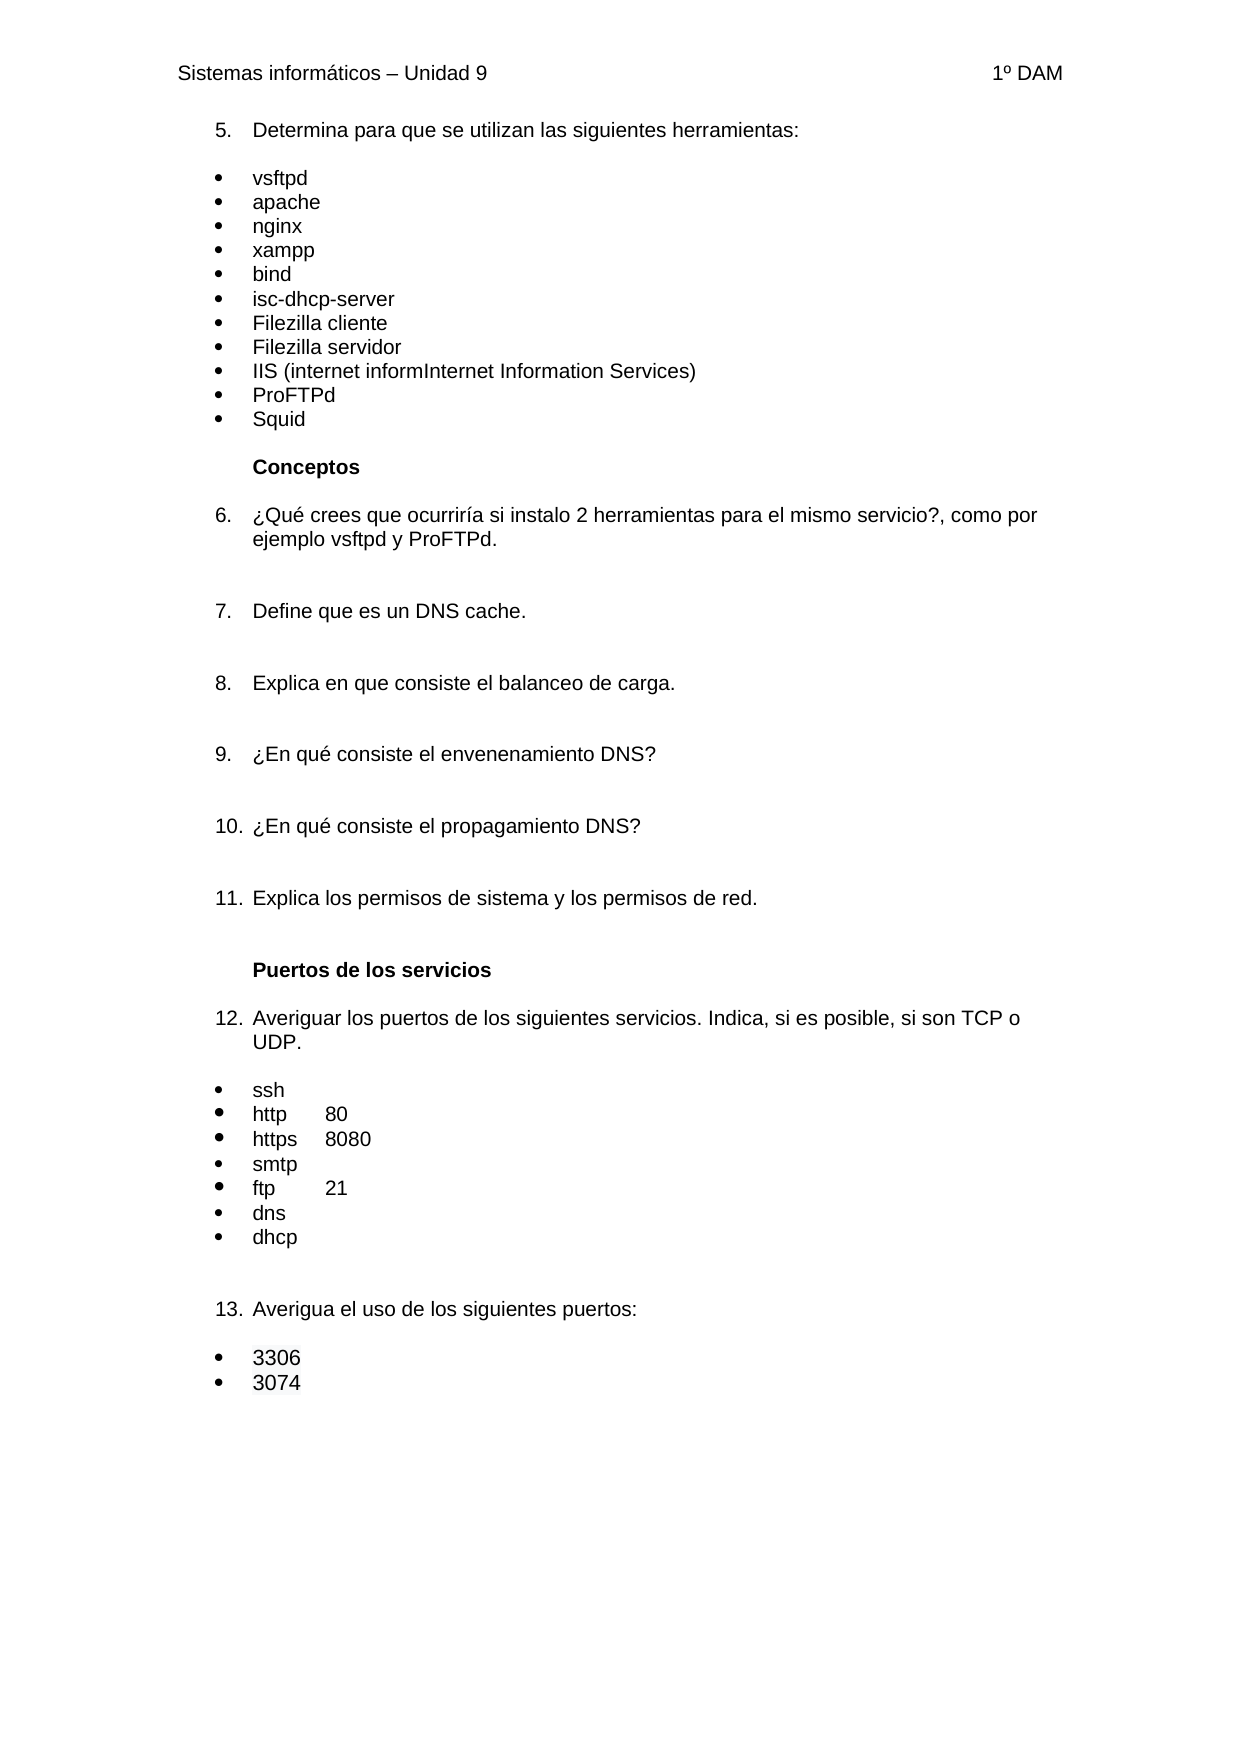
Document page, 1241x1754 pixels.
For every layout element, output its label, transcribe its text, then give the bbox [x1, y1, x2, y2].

list Explica en que consiste el balanceo de carga. [215, 670, 1063, 694]
list dns [215, 1201, 1063, 1225]
list Filezilla cliente [215, 310, 1063, 334]
list IIS (internet informInternet Information Services) [215, 358, 1063, 383]
list ssh [215, 1078, 1063, 1102]
list Filezilla servidor [215, 334, 1063, 358]
list vsftpd [215, 166, 1063, 190]
list Squid [215, 407, 1063, 431]
list Explica los permisos de sistema y los permisos de red. [215, 886, 1063, 910]
list Determina para que se utilizan las siguientes herramientas: [215, 118, 1063, 142]
list xampp [215, 238, 1063, 262]
list isc-dhcp-server [215, 286, 1063, 310]
list apache [215, 190, 1063, 214]
list ¿En qué consiste el propagamiento DNS? [215, 814, 1063, 838]
list bind [215, 262, 1063, 286]
list dhcp [215, 1225, 1063, 1249]
list ¿Qué crees que ocurriría si instalo 2 herramientas para el mismo servicio?, como por ejemplo vsftpd y ProFTPd. [215, 503, 1063, 551]
list Averiguar los puertos de los siguientes servicios. Indica, si es posible, si son TCP o UDP. [215, 1006, 1063, 1054]
list 3306 [215, 1345, 1063, 1370]
list Averigua el uso de los siguientes puertos: [215, 1297, 1063, 1321]
list http 80 [215, 1102, 1063, 1127]
list Puertos de los servicios [252, 958, 1063, 982]
list ProFTPd [215, 383, 1063, 407]
list https 8080 [215, 1127, 1063, 1152]
list 3074 [215, 1370, 1063, 1395]
list nginx [215, 214, 1063, 238]
list smtp [215, 1152, 1063, 1176]
list Conceptos [252, 455, 1063, 479]
list ftp 21 [215, 1176, 1063, 1201]
list ¿En qué consiste el envenenamiento DNS? [215, 742, 1063, 766]
list Define que es un DNS cache. [215, 598, 1063, 622]
